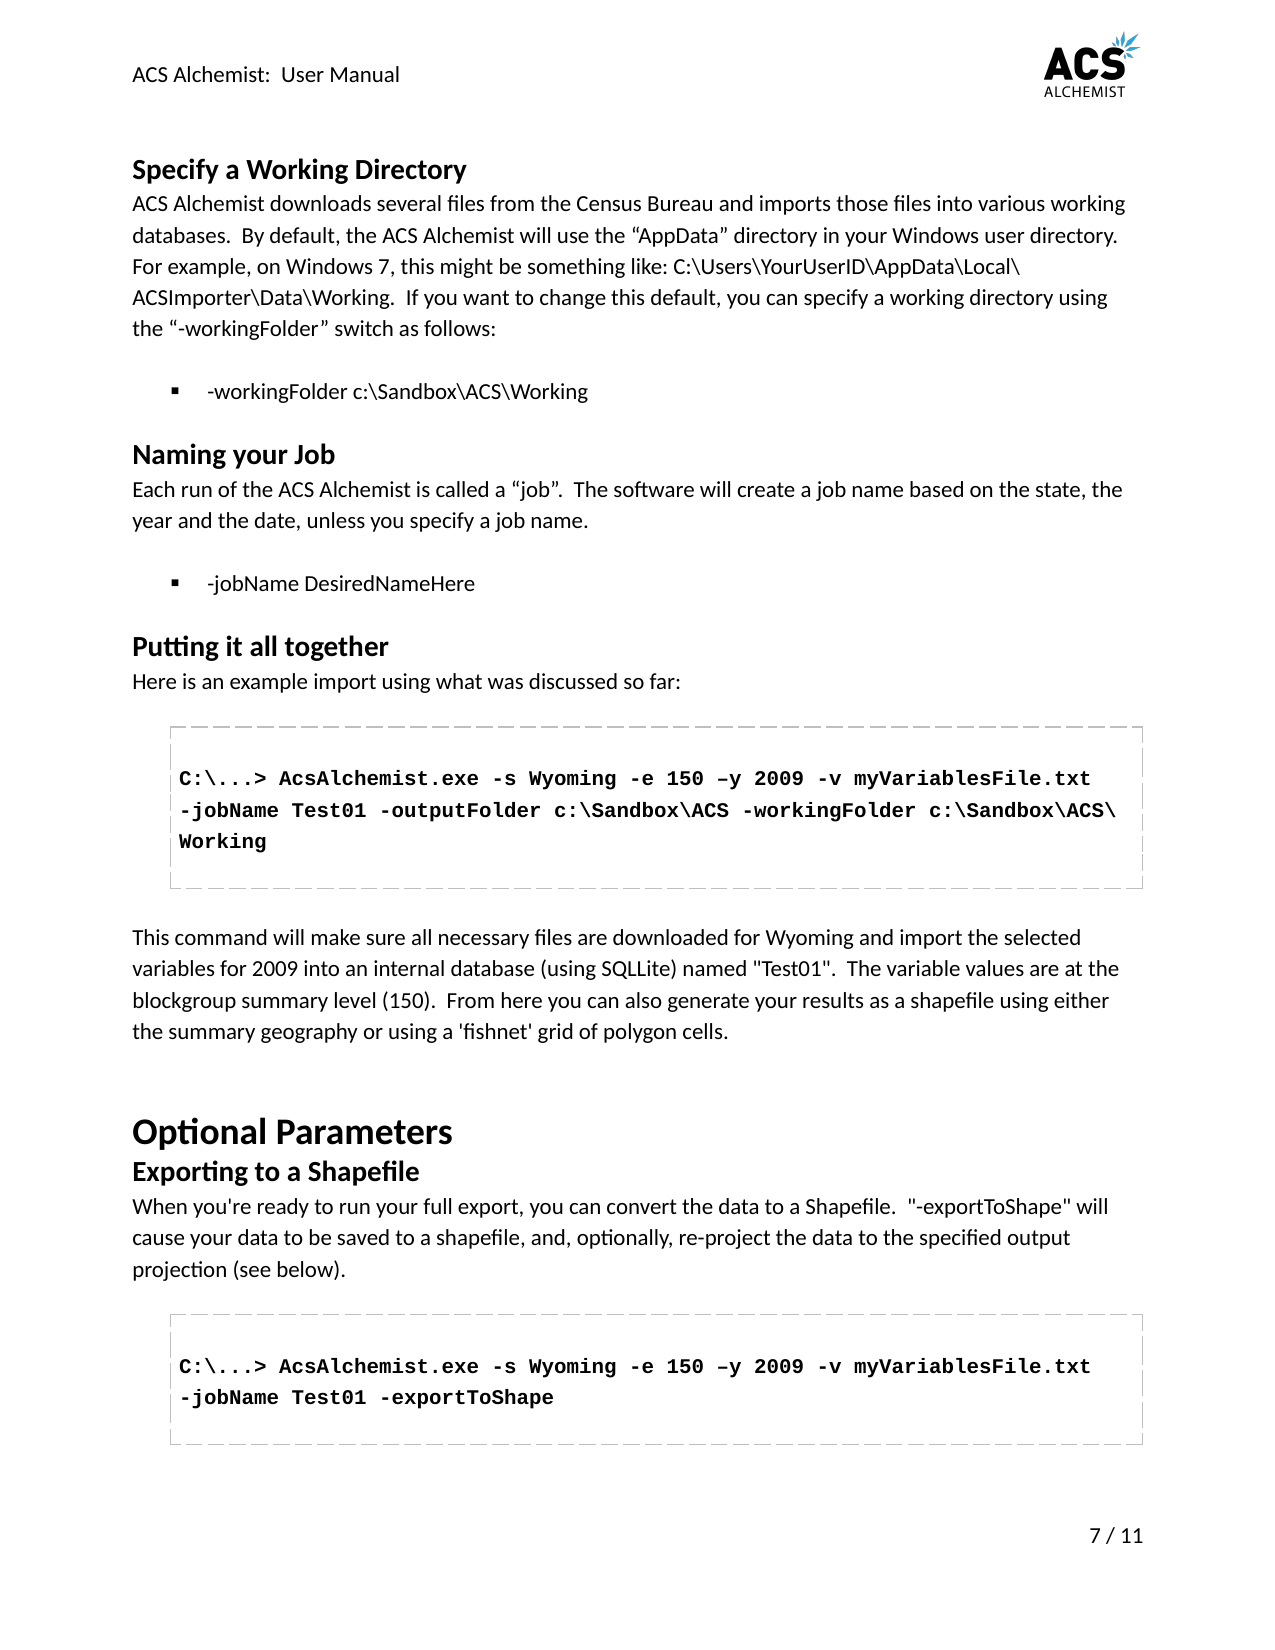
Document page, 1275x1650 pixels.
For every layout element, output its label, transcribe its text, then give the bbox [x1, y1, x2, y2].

subtitle Putting it all together [132, 628, 1143, 664]
subtitle Specify a Working Directory [132, 151, 1143, 186]
text C:\...> AcsAlchemist.exe -s Wyoming -e 150 –y 2009 -v myVariablesFile.txt [169, 1345, 1143, 1377]
text ACS Alchemist downloads several files from the Census Bureau and imports those files into various working databases. By default, the ACS Alchemist will use the “AppData” directory in your Windows user directory. For example, on Windows 7, this might be something like: C:\Users\YourUserID\AppData\Local\ACSImporter\Data\Working. If you want to change this default, you can specify a working directory using the “-workingFolder” switch as follows: [132, 186, 1143, 343]
text Here is an example import using what was discussed so far: [132, 664, 1143, 695]
subtitle Optional Parameters [132, 1108, 1143, 1153]
list -workingFolder c:\Sandbox\ACS\Working [169, 374, 1143, 405]
text This command will make sure all necessary files are downloaded for Wyoming and import the selected variables for 2009 into an internal database (using SQLLite) named "Test01". The variable values are at the blockgroup summary level (150). From here you can also generate your results as a shapefile using either the summary geography or using a 'fishnet' grid of polygon cells. [132, 920, 1143, 1045]
text C:\...> AcsAlchemist.exe -s Wyoming -e 150 –y 2009 -v myVariablesFile.txt [169, 758, 1143, 789]
text When you're ready to run your full export, you can convert the data to a Shapefile. "-exportToShape" will cause your data to be saved to a shapefile, and, optionally, re-project the data to the specified output projection (see below). [132, 1189, 1143, 1283]
picture [1041, 28, 1143, 101]
text -jobName Test01 -outputFolder c:\Sandbox\ACS -workingFolder c:\Sandbox\ACS\Working [169, 789, 1143, 854]
text -jobName Test01 -exportToShape [169, 1377, 1143, 1411]
subtitle Naming your Job [132, 436, 1143, 472]
list -jobName DesiredNameHere [169, 566, 1143, 597]
subtitle Exporting to a Shapefile [132, 1153, 1143, 1189]
text Each run of the ACS Alchemist is called a “job”. The software will create a job name based on the state, the year and the date, unless you specify a job name. [132, 472, 1143, 534]
